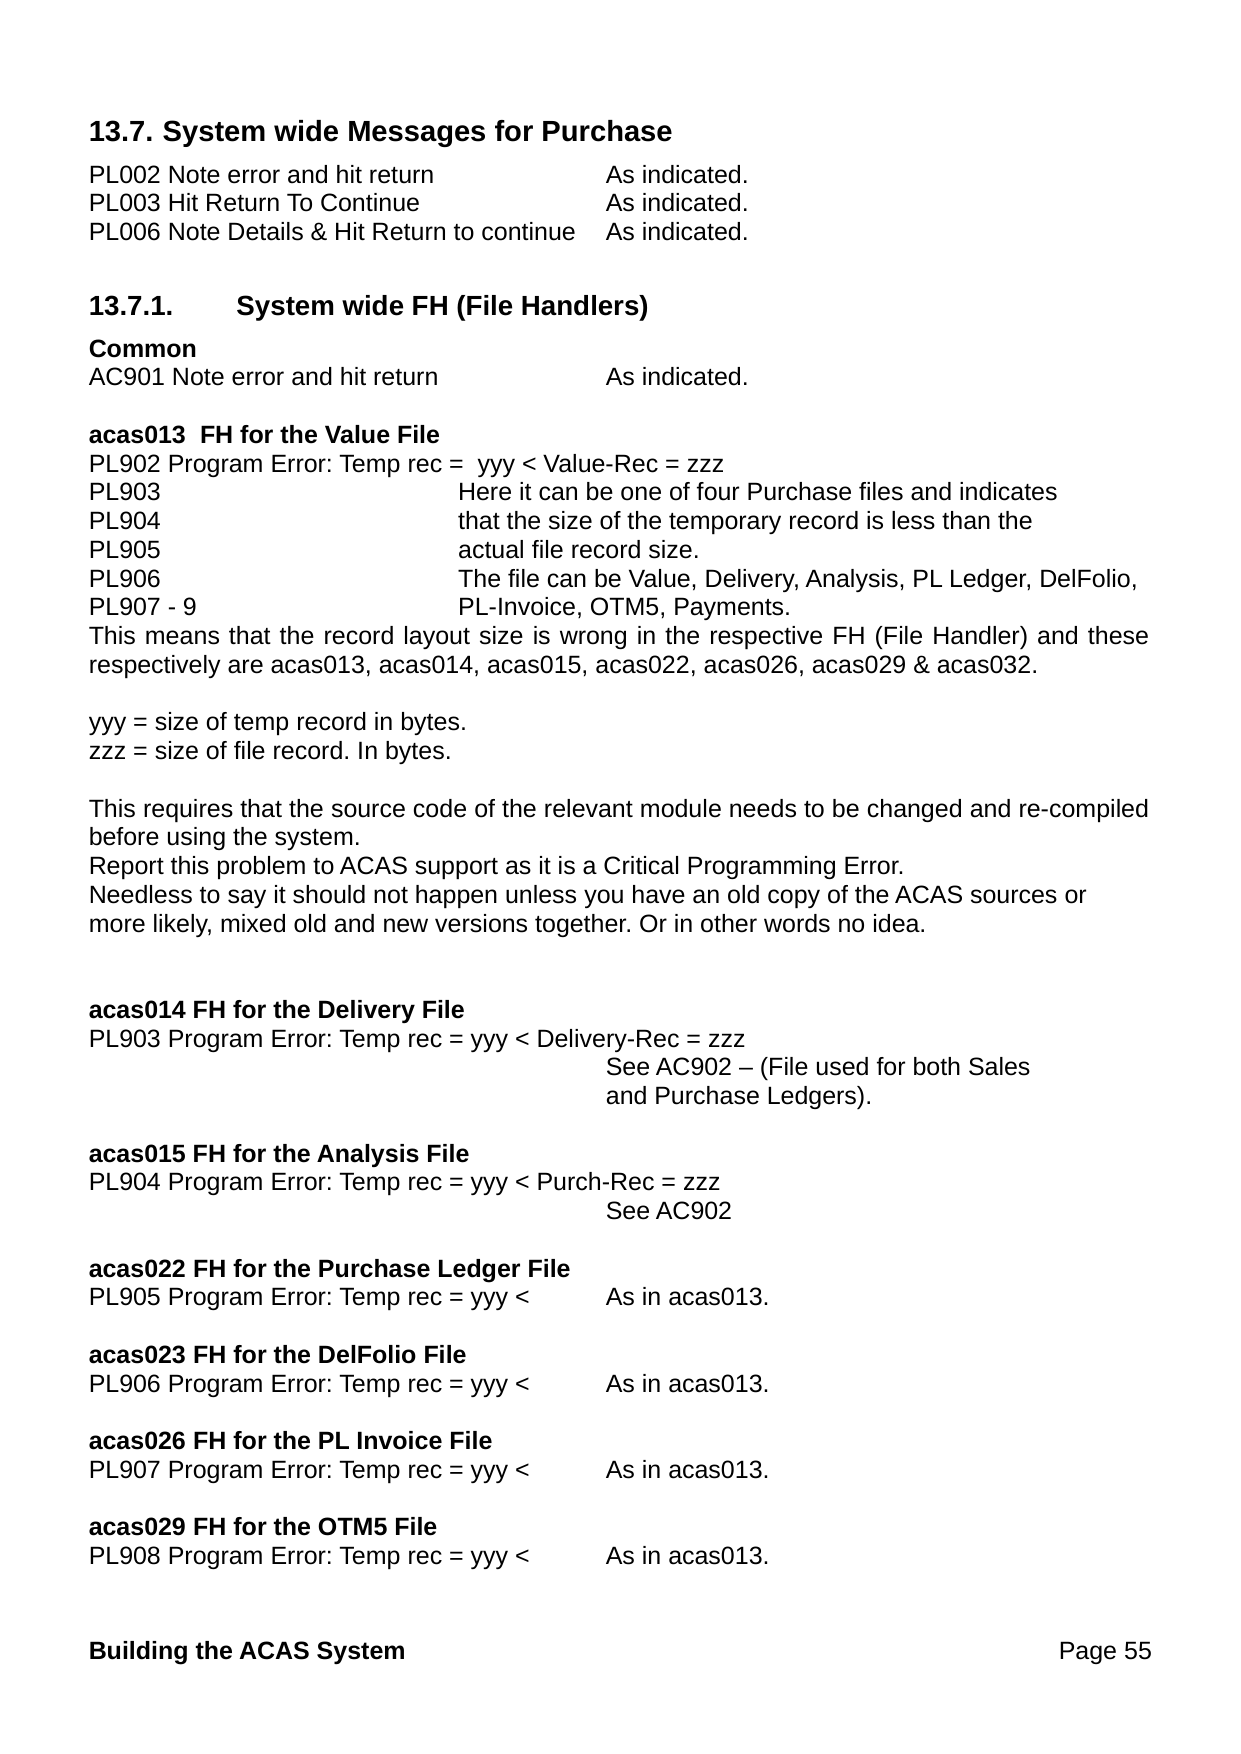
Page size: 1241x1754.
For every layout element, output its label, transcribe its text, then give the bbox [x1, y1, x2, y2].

text PL904 that the size of the temporary record is less than the [88, 506, 1152, 535]
text PL906 Program Error: Temp rec = yyy < As in acas013. [88, 1368, 1152, 1397]
text See AC902 [88, 1196, 1152, 1225]
text acas015 FH for the Analysis File [88, 1138, 1152, 1167]
text See AC902 – (File used for both Sales [88, 1052, 1152, 1081]
text PL903 Here it can be one of four Purchase files and indicates [88, 477, 1152, 506]
text PL905 actual file record size. [88, 535, 1152, 563]
text PL905 Program Error: Temp rec = yyy < As in acas013. [88, 1282, 1152, 1311]
text AC901 Note error and hit return As indicated. [88, 362, 1152, 391]
text acas029 FH for the OTM5 File [88, 1512, 1152, 1541]
text Needless to say it should not happen unless you have an old copy of the ACAS sources or [88, 880, 1152, 908]
text PL006 Note Details & Hit Return to continue As indicated. [88, 217, 1152, 246]
text This means that the record layout size is wrong in the respective FH (File Handler) and these respectively are acas013, acas014, acas015, acas022, acas026, acas029 & acas032. [88, 621, 1152, 678]
text PL906 The file can be Value, Delivery, Analysis, PL Ledger, DelFolio, [88, 563, 1152, 592]
text acas013 FH for the Value File [88, 420, 1152, 448]
subtitle System wide FH (File Handlers) [88, 289, 1152, 321]
text PL002 Note error and hit return As indicated. [88, 159, 1152, 188]
text yyy = size of temp record in bytes. [88, 707, 1152, 736]
text acas014 FH for the Delivery File [88, 995, 1152, 1023]
text acas026 FH for the PL Invoice File [88, 1426, 1152, 1455]
text and Purchase Ledgers). [88, 1081, 1152, 1110]
text acas022 FH for the Purchase Ledger File [88, 1253, 1152, 1282]
subtitle System wide Messages for Purchase [88, 113, 1152, 147]
text more likely, mixed old and new versions together. Or in other words no idea. [88, 908, 1152, 937]
text This requires that the source code of the relevant module needs to be changed and re-compiled before using the system. [88, 793, 1152, 851]
text acas023 FH for the DelFolio File [88, 1340, 1152, 1368]
text PL904 Program Error: Temp rec = yyy < Purch-Rec = zzz [88, 1167, 1152, 1196]
text PL003 Hit Return To Continue As indicated. [88, 188, 1152, 217]
text PL908 Program Error: Temp rec = yyy < As in acas013. [88, 1541, 1152, 1570]
text PL907 - 9 PL-Invoice, OTM5, Payments. [88, 592, 1152, 621]
text zzz = size of file record. In bytes. [88, 736, 1152, 765]
text Report this problem to ACAS support as it is a Critical Programming Error. [88, 851, 1152, 880]
text PL903 Program Error: Temp rec = yyy < Delivery-Rec = zzz [88, 1023, 1152, 1052]
text PL907 Program Error: Temp rec = yyy < As in acas013. [88, 1455, 1152, 1483]
text PL902 Program Error: Temp rec = yyy < Value-Rec = zzz [88, 448, 1152, 477]
text Common [88, 333, 1152, 362]
